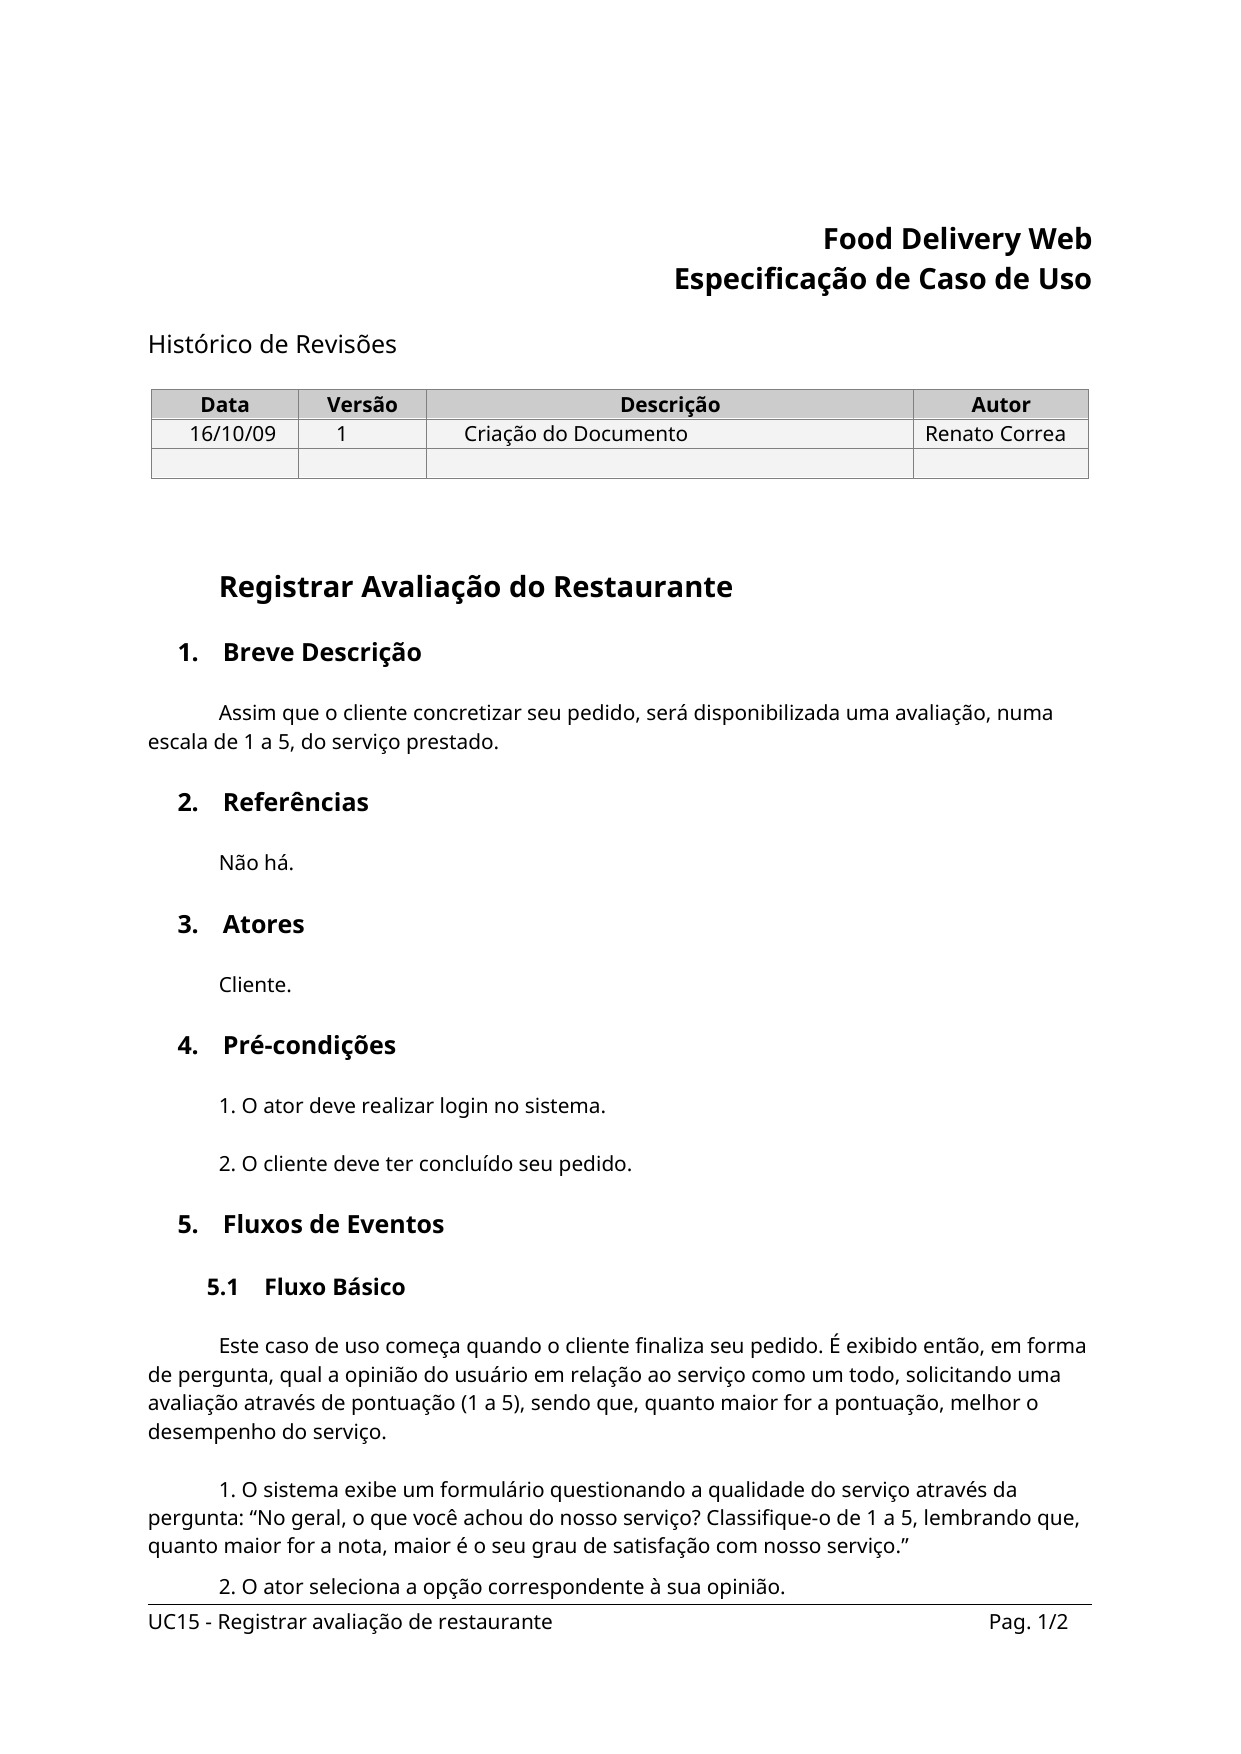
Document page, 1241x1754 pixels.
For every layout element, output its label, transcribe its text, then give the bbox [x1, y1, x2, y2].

subtitle Pré-condições [148, 1028, 1092, 1062]
text Registrar Avaliação do Restaurante [148, 566, 1092, 606]
table_cell [914, 449, 1088, 477]
table_header Descrição [427, 390, 913, 418]
table_cell 1 [299, 420, 426, 448]
text Food Delivery Web [148, 219, 1092, 258]
subtitle Referências [148, 785, 1092, 819]
subtitle Fluxos de Eventos [148, 1207, 1092, 1241]
text 1. O sistema exibe um formulário questionando a qualidade do serviço através da pergunta: “No geral, o que você achou do nosso serviço? Classifique-o de 1 a 5, lembrando que, quanto maior for a nota, maior é o seu grau de satisfação com nosso serviço.” [148, 1475, 1092, 1560]
text Este caso de uso começa quando o cliente finaliza seu pedido. É exibido então, em forma de pergunta, qual a opinião do usuário em relação ao serviço como um todo, solicitando uma avaliação através de pontuação (1 a 5), sendo que, quanto maior for a pontuação, melhor o desempenho do serviço. [148, 1331, 1092, 1445]
table_cell Renato Correa [914, 420, 1088, 448]
table_cell [299, 449, 426, 477]
text Especificação de Caso de Uso [185, 258, 1092, 298]
table_header Autor [914, 390, 1088, 418]
text Histórico de Revisões [148, 326, 1092, 361]
text Cliente. [148, 970, 1092, 998]
text Assim que o cliente concretizar seu pedido, será disponibilizada uma avaliação, numa escala de 1 a 5, do serviço prestado. [148, 698, 1092, 755]
text Não há. [148, 848, 1092, 877]
text 2. O cliente deve ter concluído seu pedido. [148, 1149, 1092, 1178]
table_cell Criação do Documento [427, 420, 913, 448]
subtitle Fluxo Básico [177, 1271, 1092, 1302]
subtitle Atores [148, 906, 1092, 940]
table_header Data [152, 390, 298, 418]
table_header Versão [299, 390, 426, 418]
table_cell [152, 449, 298, 477]
subtitle Breve Descrição [148, 635, 1092, 669]
text 2. O ator seleciona a opção correspondente à sua opinião. [148, 1572, 1092, 1600]
table_cell [427, 449, 913, 477]
text 1. O ator deve realizar login no sistema. [148, 1091, 1092, 1120]
table_cell 16/10/09 [152, 420, 298, 448]
